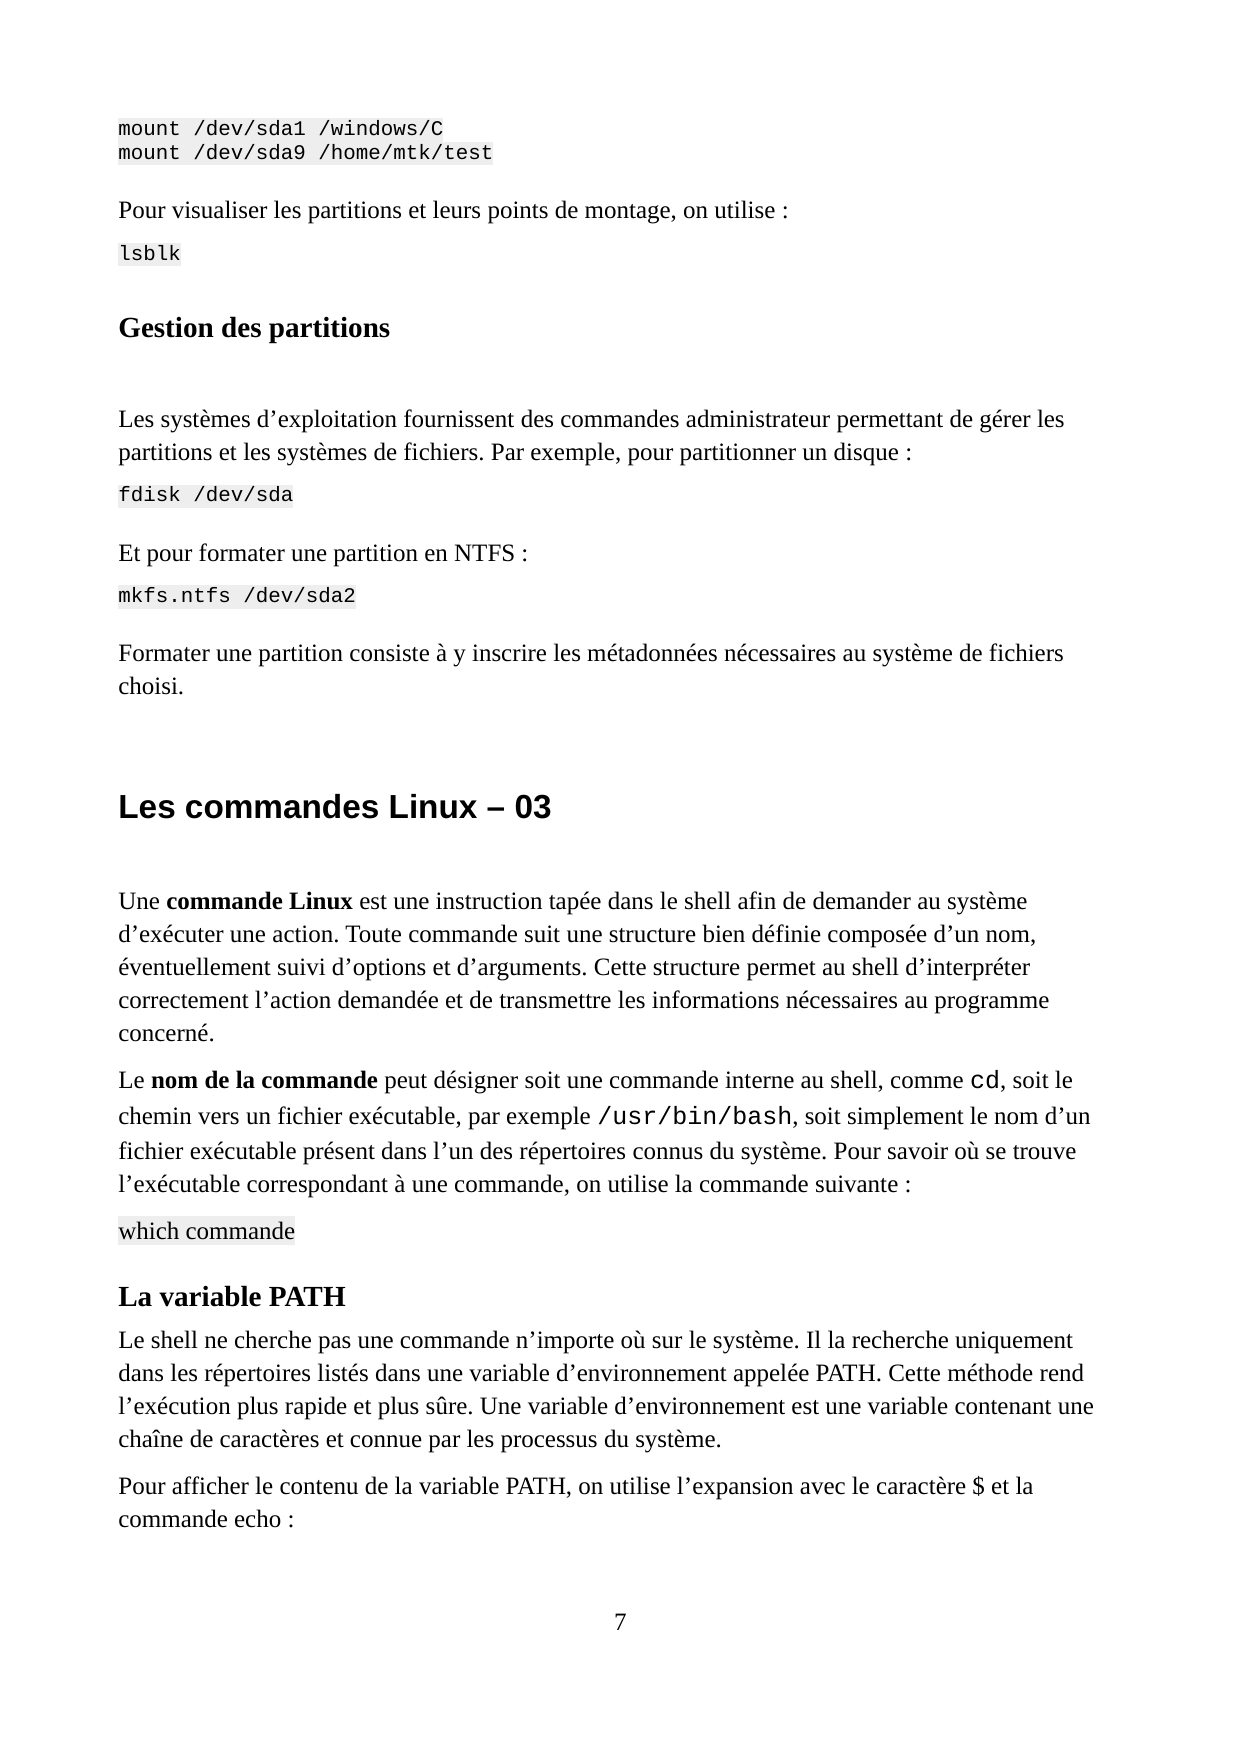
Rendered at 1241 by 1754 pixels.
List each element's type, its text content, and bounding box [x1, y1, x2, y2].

text Le nom de la commande peut désigner soit une commande interne au shell, comme cd, soit le chemin vers un fichier exécutable, par exemple /usr/bin/bash, soit simplement le nom d’un fichier exécutable présent dans l’un des répertoires connus du système. Pour savoir où se trouve l’exécutable correspondant à une commande, on utilise la commande suivante : [118, 1066, 1122, 1198]
text Formater une partition consiste à y inscrire les métadonnées nécessaires au système de fichiers choisi. [118, 638, 1122, 700]
text mount /dev/sda9 /home/mtk/test [118, 142, 1122, 165]
text Pour visualiser les partitions et leurs points de montage, on utilise : [118, 195, 1122, 224]
text lsblk [118, 242, 1122, 266]
text Pour afficher le contenu de la variable PATH, on utilise l’expansion avec le caractère $ et la commande echo : [118, 1471, 1122, 1533]
text Une commande Linux est une instruction tapée dans le shell afin de demander au système d’exécuter une action. Toute commande suit une structure bien définie composée d’un nom, éventuellement suivi d’options et d’arguments. Cette structure permet au shell d’interpréter correctement l’action demandée et de transmettre les informations nécessaires au programme concerné. [118, 886, 1122, 1047]
subtitle La variable PATH [118, 1279, 1122, 1312]
subtitle Les commandes Linux – 03 [118, 787, 1122, 826]
text Les systèmes d’exploitation fournissent des commandes administrateur permettant de gérer les partitions et les systèmes de fichiers. Par exemple, pour partitionner un disque : [118, 404, 1122, 466]
text fdisk /dev/sda [118, 484, 1122, 508]
text mkfs.ntfs /dev/sda2 [118, 585, 1122, 609]
text Et pour formater une partition en NTFS : [118, 538, 1122, 566]
text Le shell ne cherche pas une commande n’importe où sur le système. Il la recherche uniquement dans les répertoires listés dans une variable d’environnement appelée PATH. Cette méthode rend l’exécution plus rapide et plus sûre. Une variable d’environnement est une variable contenant une chaîne de caractères et connue par les processus du système. [118, 1325, 1122, 1452]
subtitle Gestion des partitions [118, 310, 1122, 344]
text which commande [118, 1216, 1122, 1245]
text mount /dev/sda1 /windows/C [118, 118, 1122, 142]
